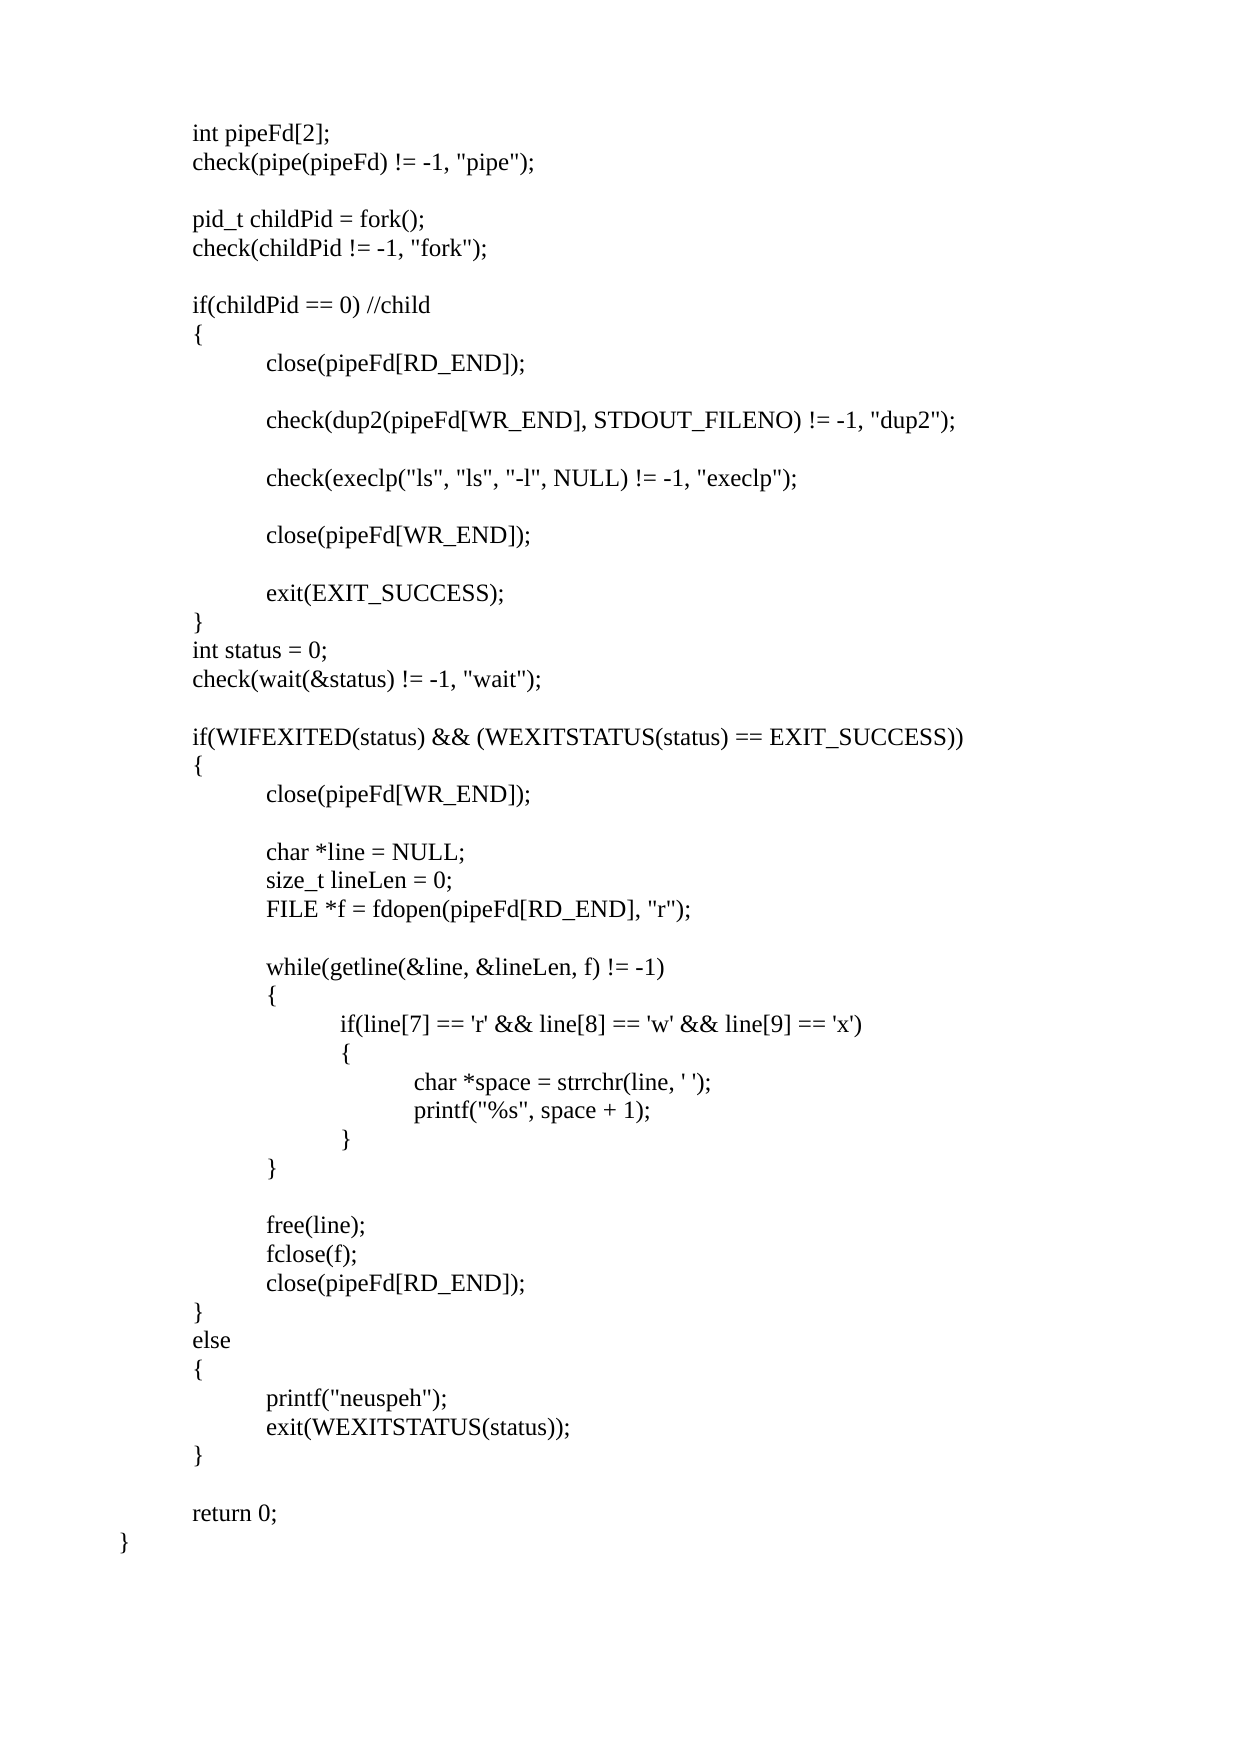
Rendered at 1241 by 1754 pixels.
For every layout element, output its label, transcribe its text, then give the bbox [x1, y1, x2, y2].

text } [118, 1441, 1122, 1469]
text check(dup2(pipeFd[WR_END], STDOUT_FILENO) != -1, "dup2"); [118, 406, 1122, 434]
text int status = 0; [118, 636, 1122, 664]
text exit(WEXITSTATUS(status)); [118, 1412, 1122, 1441]
text return 0; [118, 1498, 1122, 1527]
text printf("neuspeh"); [118, 1383, 1122, 1412]
text else [118, 1326, 1122, 1354]
text check(childPid != -1, "fork"); [118, 233, 1122, 262]
text pid_t childPid = fork(); [118, 204, 1122, 233]
text check(pipe(pipeFd) != -1, "pipe"); [118, 147, 1122, 176]
text { [118, 1354, 1122, 1383]
text if(childPid == 0) //child [118, 291, 1122, 319]
text while(getline(&line, &lineLen, f) != -1) [118, 952, 1122, 981]
text { [118, 319, 1122, 348]
text if(line[7] == 'r' && line[8] == 'w' && line[9] == 'x') [118, 1009, 1122, 1038]
text { [118, 1038, 1122, 1067]
text check(execlp("ls", "ls", "-l", NULL) != -1, "execlp"); [118, 463, 1122, 492]
text close(pipeFd[WR_END]); [118, 779, 1122, 808]
text exit(EXIT_SUCCESS); [118, 578, 1122, 607]
text printf("%s", space + 1); [118, 1096, 1122, 1124]
text size_t lineLen = 0; [118, 866, 1122, 894]
text FILE *f = fdopen(pipeFd[RD_END], "r"); [118, 894, 1122, 923]
text char *line = NULL; [118, 837, 1122, 866]
text int pipeFd[2]; [118, 118, 1122, 147]
text char *space = strrchr(line, ' '); [118, 1067, 1122, 1096]
text { [118, 751, 1122, 779]
text free(line); [118, 1211, 1122, 1239]
text } [118, 1153, 1122, 1182]
text { [118, 981, 1122, 1009]
text close(pipeFd[RD_END]); [118, 348, 1122, 377]
text fclose(f); [118, 1239, 1122, 1268]
text check(wait(&status) != -1, "wait"); [118, 664, 1122, 693]
text if(WIFEXITED(status) && (WEXITSTATUS(status) == EXIT_SUCCESS)) [118, 722, 1122, 751]
text } [118, 1527, 1122, 1556]
text } [118, 1124, 1122, 1153]
text } [118, 607, 1122, 636]
text } [118, 1297, 1122, 1326]
text close(pipeFd[WR_END]); [118, 521, 1122, 549]
text close(pipeFd[RD_END]); [118, 1268, 1122, 1297]
